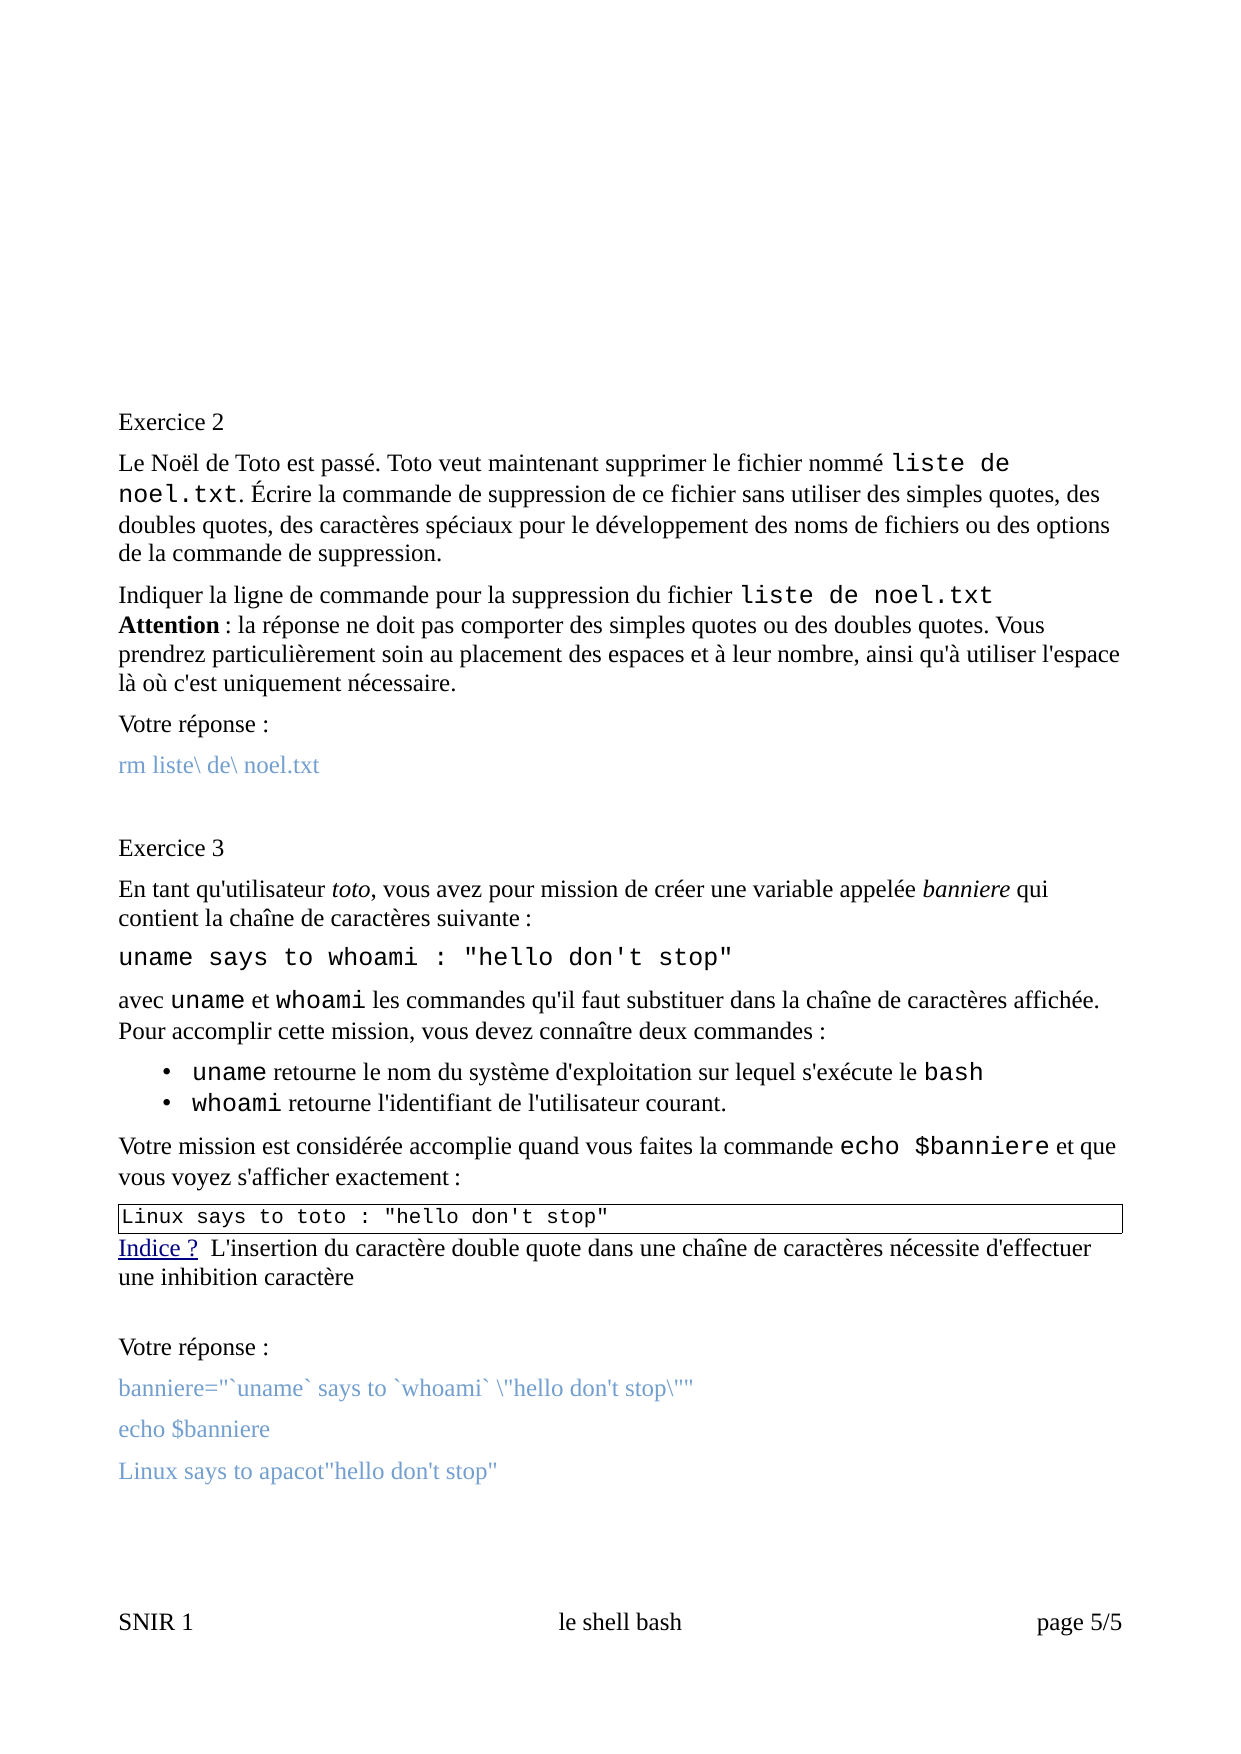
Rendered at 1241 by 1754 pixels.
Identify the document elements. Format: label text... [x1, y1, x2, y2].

text Votre réponse : [118, 1332, 1122, 1361]
text Votre réponse : [118, 709, 1122, 738]
text Le Noël de Toto est passé. Toto veut maintenant supprimer le fichier nommé liste de noel.txt. Écrire la commande de suppression de ce fichier sans utiliser des simples quotes, des doubles quotes, des caractères spéciaux pour le développement des noms de fichiers ou des options de la commande de suppression. [118, 448, 1122, 567]
text Indice ? L'insertion du caractère double quote dans une chaîne de caractères nécessite d'effectuer une inhibition caractère [118, 1234, 1122, 1291]
text Exercice 2 [118, 407, 1122, 436]
text echo $banniere [118, 1414, 1122, 1443]
list whoami retourne l'identifiant de l'utilisateur courant. [162, 1088, 1122, 1119]
list uname retourne le nom du système d'exploitation sur lequel s'exécute le bash [162, 1057, 1122, 1088]
text banniere="`uname` says to `whoami` \"hello don't stop\"" [118, 1373, 1122, 1402]
text Linux says to toto : "hello don't stop" [119, 1205, 1122, 1233]
text Linux says to apacot"hello don't stop" [118, 1456, 1122, 1484]
text rm liste\ de\ noel.txt [118, 751, 1122, 779]
text uname says to whoami : "hello don't stop" [118, 944, 1122, 973]
text Votre mission est considérée accomplie quand vous faites la commande echo $banniere et que vous voyez s'afficher exactement : [118, 1131, 1122, 1191]
text Indiquer la ligne de commande pour la suppression du fichier liste de noel.txt Attention : la réponse ne doit pas comporter des simples quotes ou des doubles quotes. Vous prendrez particulièrement soin au placement des espaces et à leur nombre, ainsi qu'à utiliser l'espace là où c'est uniquement nécessaire. [118, 580, 1122, 697]
text Exercice 3 [118, 833, 1122, 862]
text En tant qu'utilisateur toto, vous avez pour mission de créer une variable appelée banniere qui contient la chaîne de caractères suivante : [118, 874, 1122, 932]
text avec uname et whoami les commandes qu'il faut substituer dans la chaîne de caractères affichée. Pour accomplir cette mission, vous devez connaître deux commandes : [118, 985, 1122, 1045]
